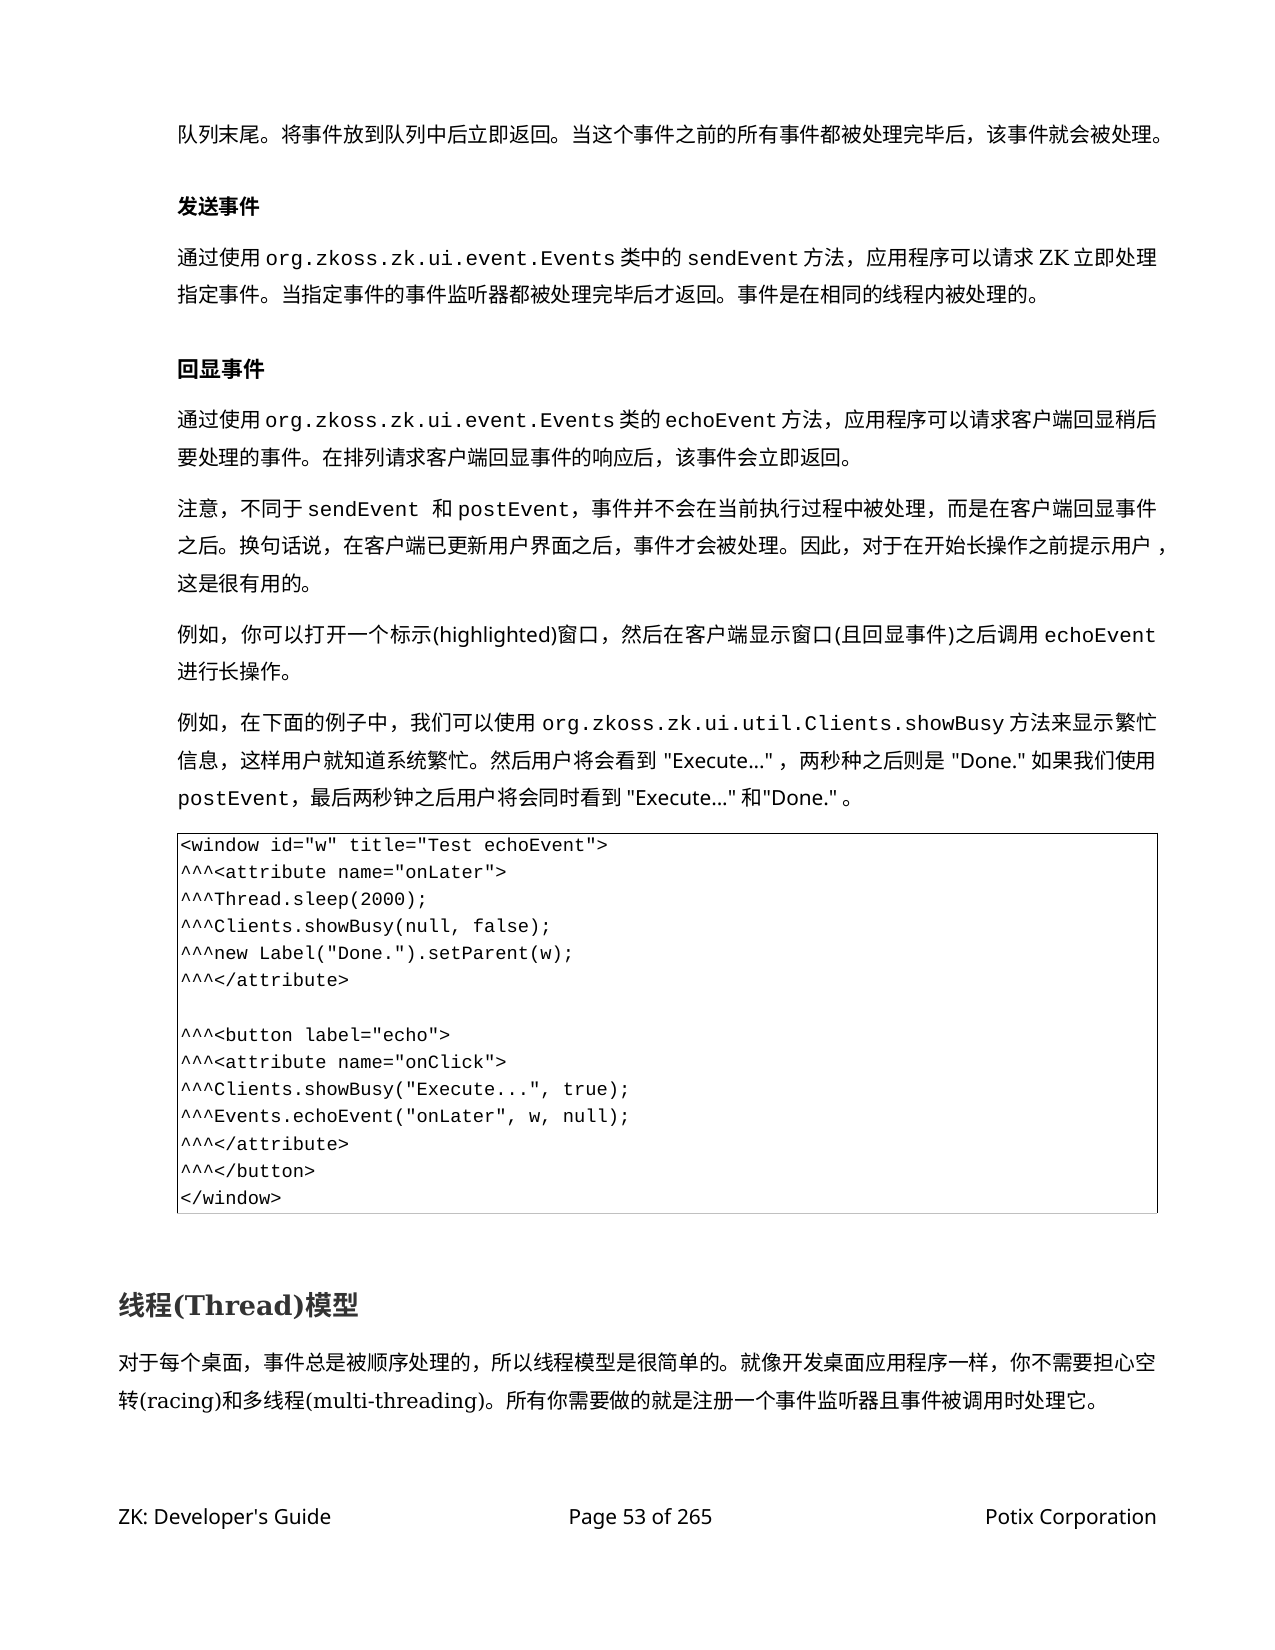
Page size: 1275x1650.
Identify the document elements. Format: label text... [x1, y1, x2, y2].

text ^^^Clients.showBusy("Execute...", true); [178, 1077, 1157, 1101]
subtitle 发送事件 [177, 191, 1157, 221]
text 通过使用org.zkoss.zk.ui.event.Events类中的postEvent方法，应用程序可以将事件提交至事件队列末尾。将事件放到队列中后立即返回。当这个事件之前的所有事件都被处理完毕后，该事件就会被处理。 [177, 118, 1157, 148]
text 注意，不同于sendEvent 和postEvent，事件并不会在当前执行过程中被处理，而是在客户端回显事件之后。换句话说，在客户端已更新用户界面之后，事件才会被处理。因此，对于在开始长操作之前提示用户，这是很有用的。 [177, 492, 1157, 597]
subtitle 线程(Thread)模型 [118, 1284, 1157, 1323]
text 通过使用org.zkoss.zk.ui.event.Events类的echoEvent方法，应用程序可以请求客户端回显稍后要处理的事件。在排列请求客户端回显事件的响应后，该事件会立即返回。 [177, 404, 1157, 472]
text ^^^</button> [178, 1159, 1157, 1183]
text ^^^<attribute name="onClick"> [178, 1050, 1157, 1074]
text ^^^Clients.showBusy(null, false); [178, 914, 1157, 938]
text </window> [178, 1186, 1157, 1213]
text 例如，在下面的例子中，我们可以使用org.zkoss.zk.ui.util.Clients.showBusy方法来显示繁忙信息，这样用户就知道系统繁忙。然后用户将会看到 "Execute..." ，两秒种之后则是 "Done." 如果我们使用postEvent，最后两秒钟之后用户将会同时看到 "Execute..." 和"Done." 。 [177, 706, 1157, 812]
text 通过使用org.zkoss.zk.ui.event.Events类中的sendEvent方法，应用程序可以请求ZK立即处理指定事件。当指定事件的事件监听器都被处理完毕后才返回。事件是在相同的线程内被处理的。 [177, 241, 1157, 309]
text ^^^</attribute> [178, 968, 1157, 993]
text 例如，你可以打开一个标示(highlighted)窗口，然后在客户端显示窗口(且回显事件)之后调用echoEvent进行长操作。 [177, 618, 1157, 686]
text <window id="w" title="Test echoEvent"> [178, 834, 1157, 857]
text ^^^</attribute> [178, 1131, 1157, 1156]
text ^^^new Label("Done.").setParent(w); [178, 941, 1157, 965]
text ^^^<button label="echo"> [178, 1023, 1157, 1047]
subtitle 回显事件 [177, 351, 1157, 383]
text ^^^Events.echoEvent("onLater", w, null); [178, 1104, 1157, 1128]
text ^^^<attribute name="onLater"> [178, 859, 1157, 884]
text 对于每个桌面，事件总是被顺序处理的，所以线程模型是很简单的。就像开发桌面应用程序一样，你不需要担心空转(racing)和多线程(multi-threading)。所有你需要做的就是注册一个事件监听器且事件被调用时处理它。 [118, 1347, 1157, 1414]
text ^^^Thread.sleep(2000); [178, 887, 1157, 911]
